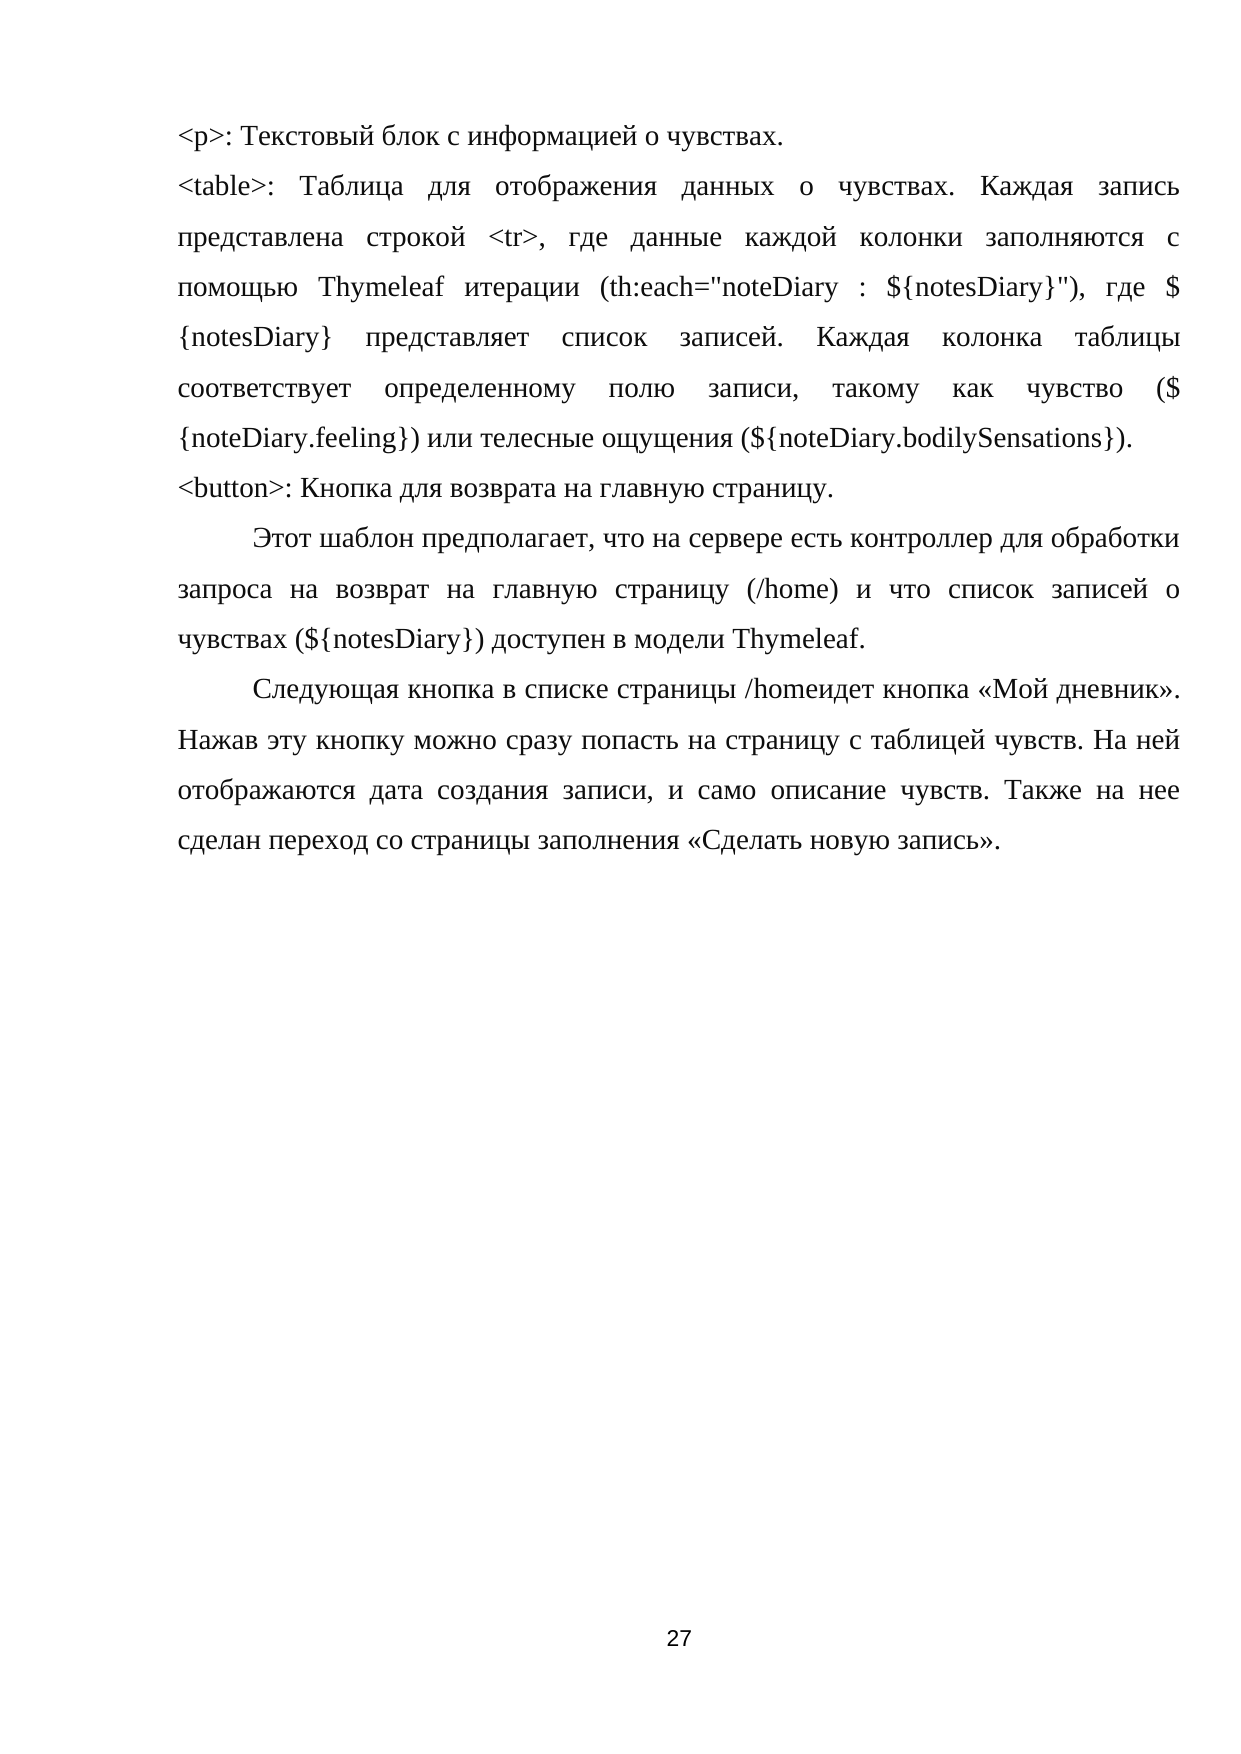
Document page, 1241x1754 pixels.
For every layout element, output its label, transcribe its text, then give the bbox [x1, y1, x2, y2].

text <button>: Кнопка для возврата на главную страницу. [177, 470, 1181, 504]
text <table>: Таблица для отображения данных о чувствах. Каждая запись представлена строкой <tr>, где данные каждой колонки заполняются с помощью Thymeleaf итерации (th:each="noteDiary : ${notesDiary}"), где ${notesDiary} представляет список записей. Каждая колонка таблицы соответствует определенному полю записи, такому как чувство (${noteDiary.feeling}) или телесные ощущения (${noteDiary.bodilySensations}). [177, 168, 1181, 453]
text <p>: Текстовый блок с информацией о чувствах. [177, 118, 1181, 152]
text Следующая кнопка в списке страницы /homeидет кнопка «Мой дневник». Нажав эту кнопку можно сразу попасть на страницу с таблицей чувств. На ней отображаются дата создания записи, и само описание чувств. Также на нее сделан переход со страницы заполнения «Сделать новую запись». [177, 672, 1181, 856]
text Этот шаблон предполагает, что на сервере есть контроллер для обработки запроса на возврат на главную страницу (/home) и что список записей о чувствах (${notesDiary}) доступен в модели Thymeleaf. [177, 521, 1181, 655]
